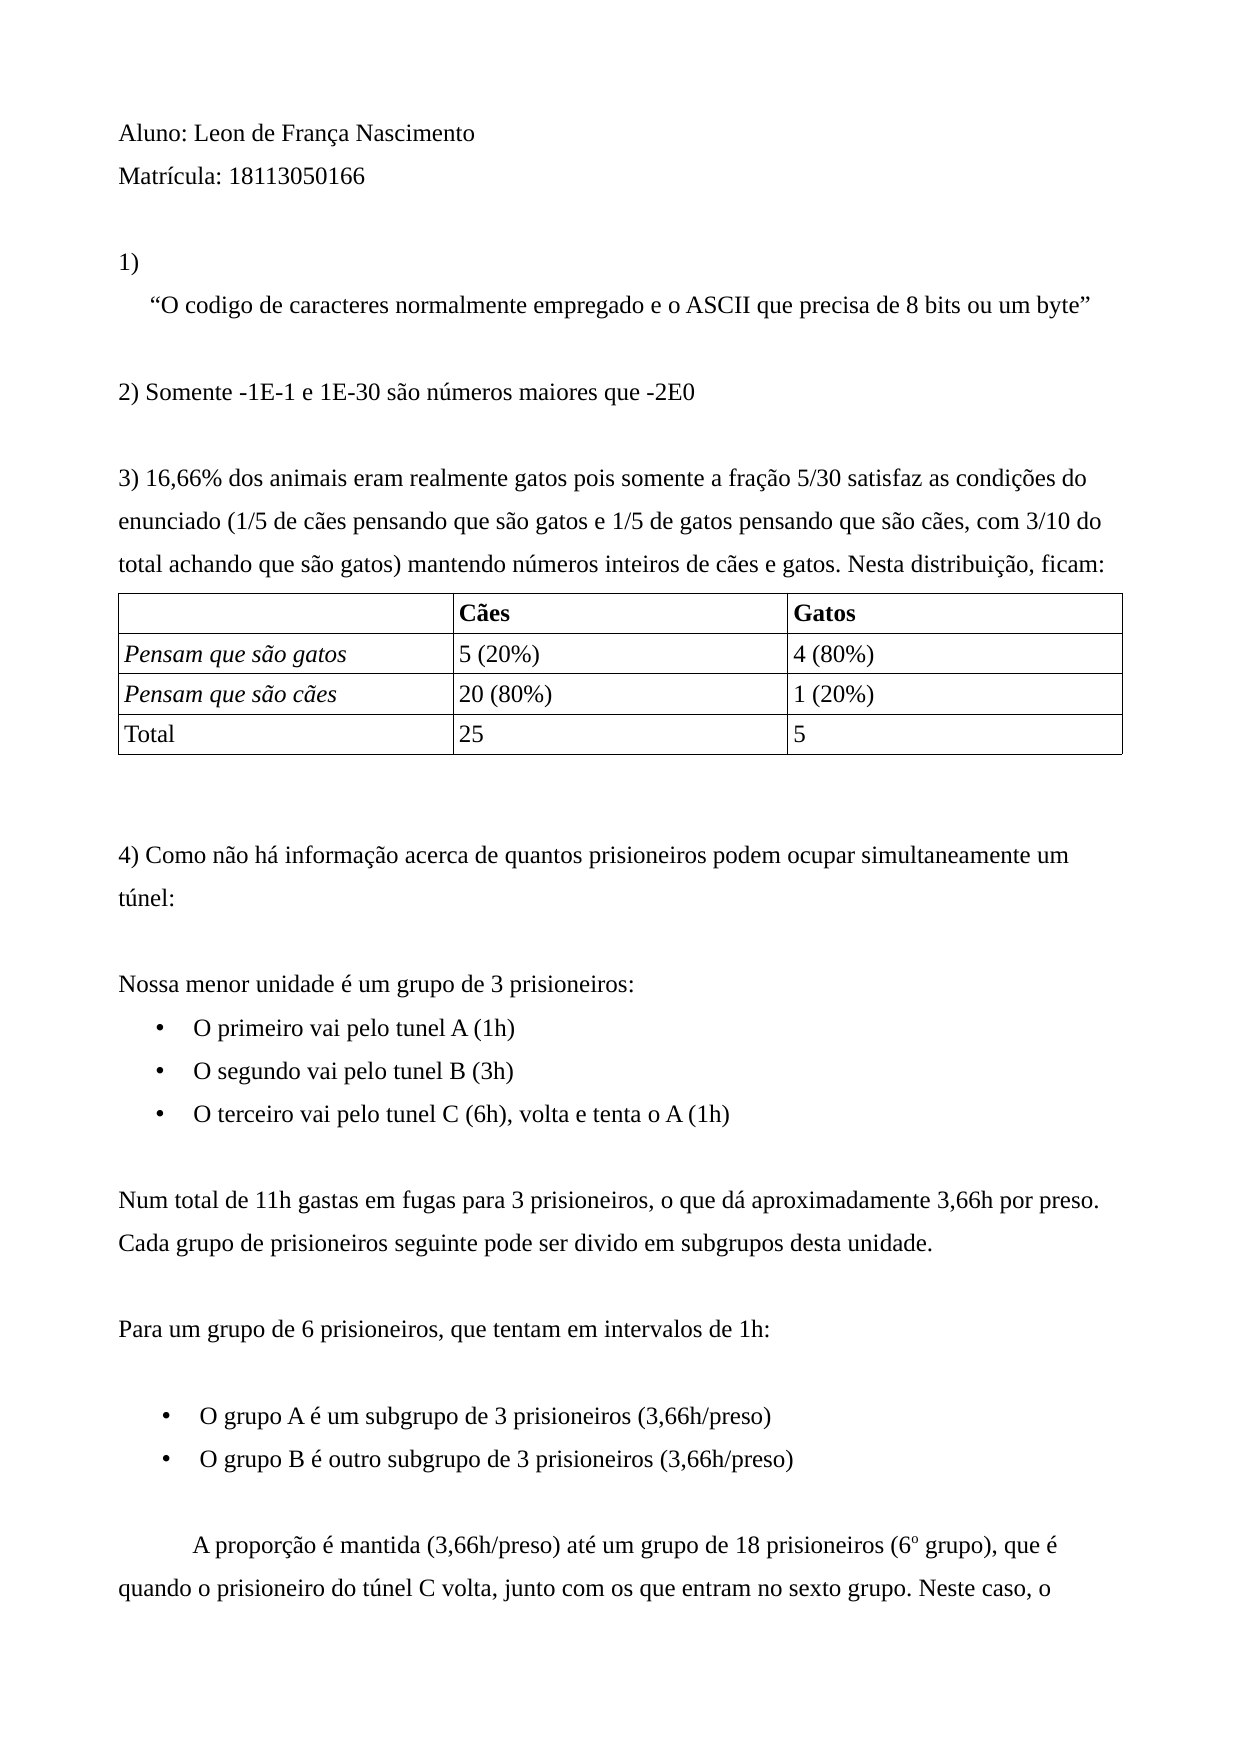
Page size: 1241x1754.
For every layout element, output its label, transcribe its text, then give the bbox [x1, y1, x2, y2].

text Aluno: Leon de França Nascimento [118, 118, 1122, 147]
table_header Cães [454, 594, 787, 633]
text Num total de 11h gastas em fugas para 3 prisioneiros, o que dá aproximadamente 3,66h por preso. Cada grupo de prisioneiros seguinte pode ser divido em subgrupos desta unidade. [118, 1185, 1122, 1257]
list O grupo B é outro subgrupo de 3 prisioneiros (3,66h/preso) [162, 1444, 1122, 1473]
table_cell 25 [454, 715, 787, 754]
text Matrícula: 18113050166 [118, 161, 1122, 190]
table_cell Pensam que são cães [119, 674, 453, 713]
text A proporção é mantida (3,66h/preso) até um grupo de 18 prisioneiros (6o grupo), que é quando o prisioneiro do túnel C volta, junto com os que entram no sexto grupo. Neste caso, o [118, 1530, 1122, 1602]
list O primeiro vai pelo tunel A (1h) [156, 1013, 1122, 1041]
text 1) [118, 247, 1122, 276]
table_cell 20 (80%) [454, 674, 787, 713]
text Nossa menor unidade é um grupo de 3 prisioneiros: [118, 969, 1122, 998]
list O grupo A é um subgrupo de 3 prisioneiros (3,66h/preso) [162, 1401, 1122, 1429]
table_cell Total [119, 715, 453, 754]
text 3) 16,66% dos animais eram realmente gatos pois somente a fração 5/30 satisfaz as condições do enunciado (1/5 de cães pensando que são gatos e 1/5 de gatos pensando que são cães, com 3/10 do total achando que são gatos) mantendo números inteiros de cães e gatos. Nesta distribuição, ficam: [118, 463, 1122, 578]
table_cell 4 (80%) [788, 634, 1122, 673]
list O segundo vai pelo tunel B (3h) [156, 1056, 1122, 1084]
table_cell Pensam que são gatos [119, 634, 453, 673]
text 2) Somente -1E-1 e 1E-30 são números maiores que -2E0 [118, 377, 1122, 406]
table_cell 1 (20%) [788, 674, 1122, 713]
table_cell 5 [788, 715, 1122, 754]
table_cell 5 (20%) [454, 634, 787, 673]
table_header Gatos [788, 594, 1122, 633]
list O terceiro vai pelo tunel C (6h), volta e tenta o A (1h) [156, 1099, 1122, 1128]
text “O codigo de caracteres normalmente empregado e o ASCII que precisa de 8 bits ou um byte” [118, 291, 1122, 319]
table_header [119, 594, 453, 633]
text 4) Como não há informação acerca de quantos prisioneiros podem ocupar simultaneamente um túnel: [118, 840, 1122, 912]
text Para um grupo de 6 prisioneiros, que tentam em intervalos de 1h: [118, 1314, 1122, 1343]
